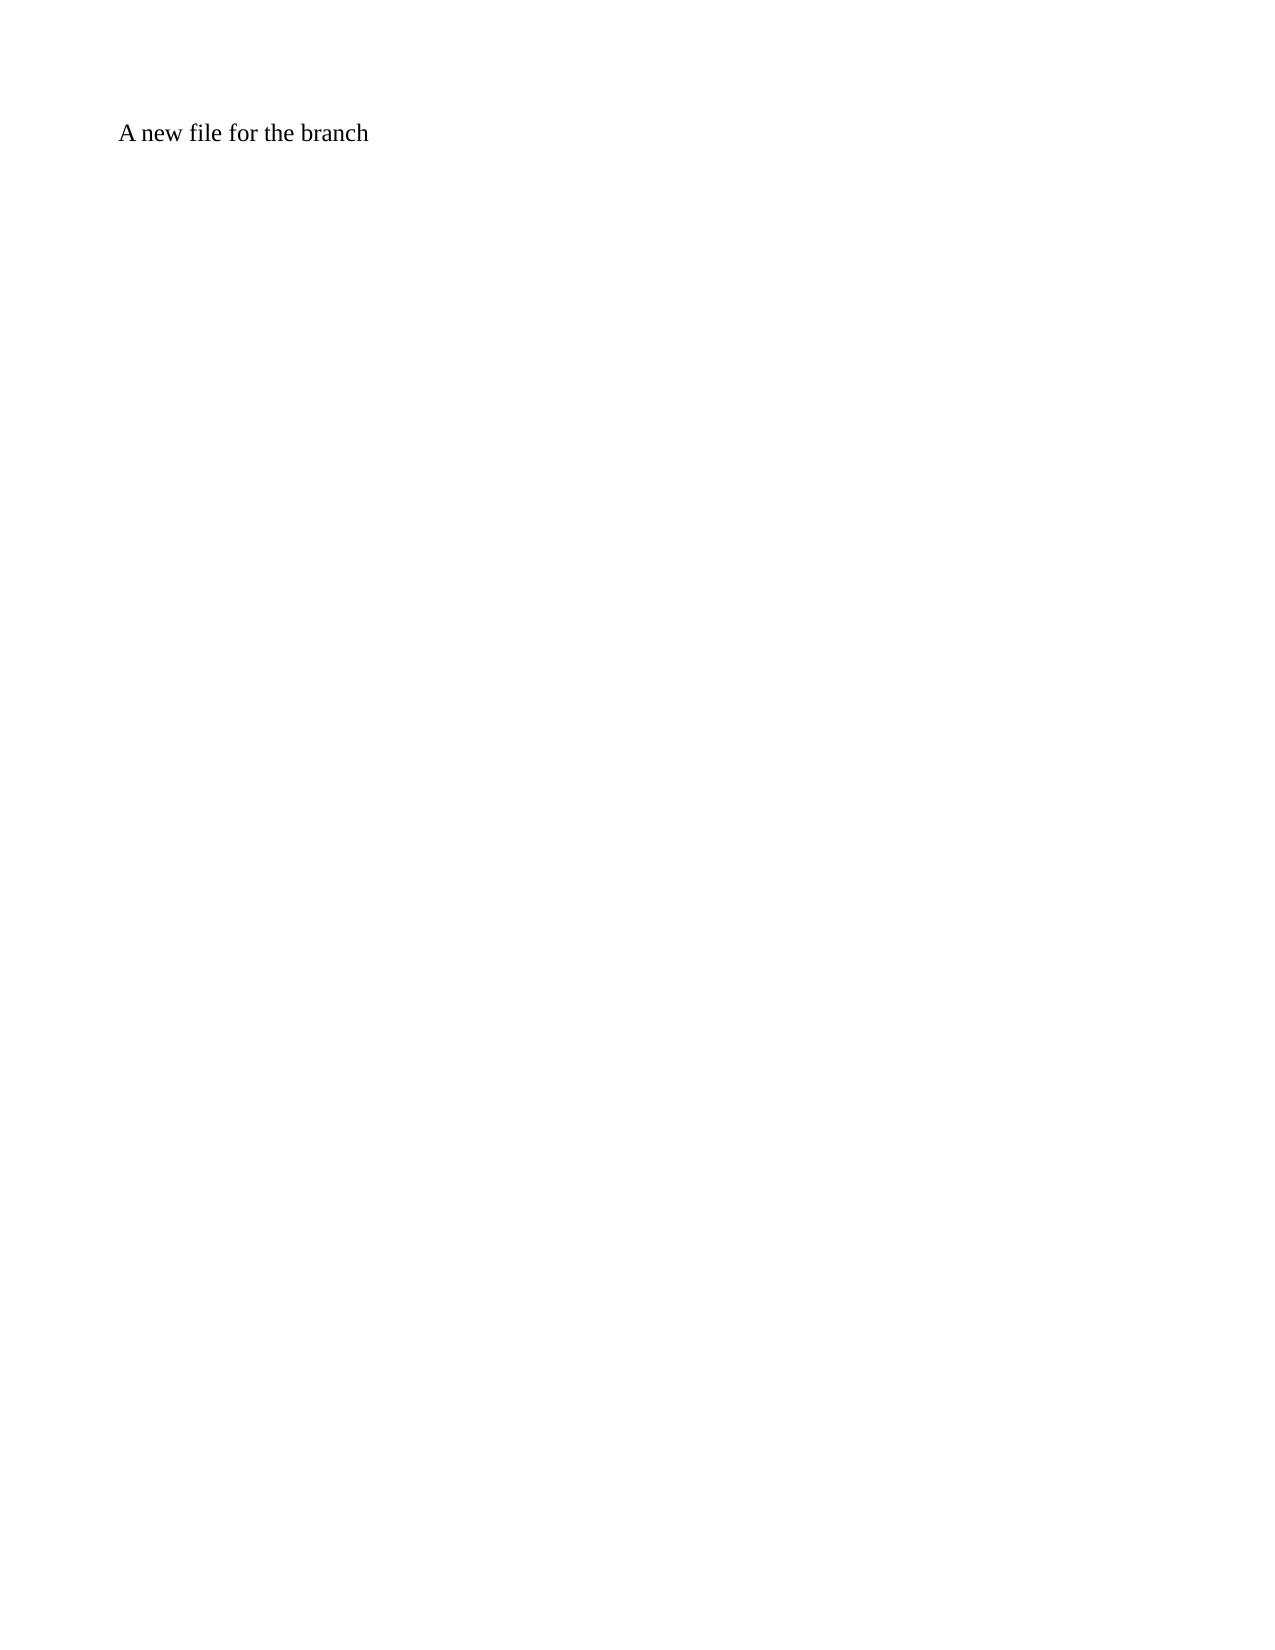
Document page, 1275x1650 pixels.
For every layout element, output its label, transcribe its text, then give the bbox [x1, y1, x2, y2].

text A new file for the branch [118, 118, 1157, 147]
